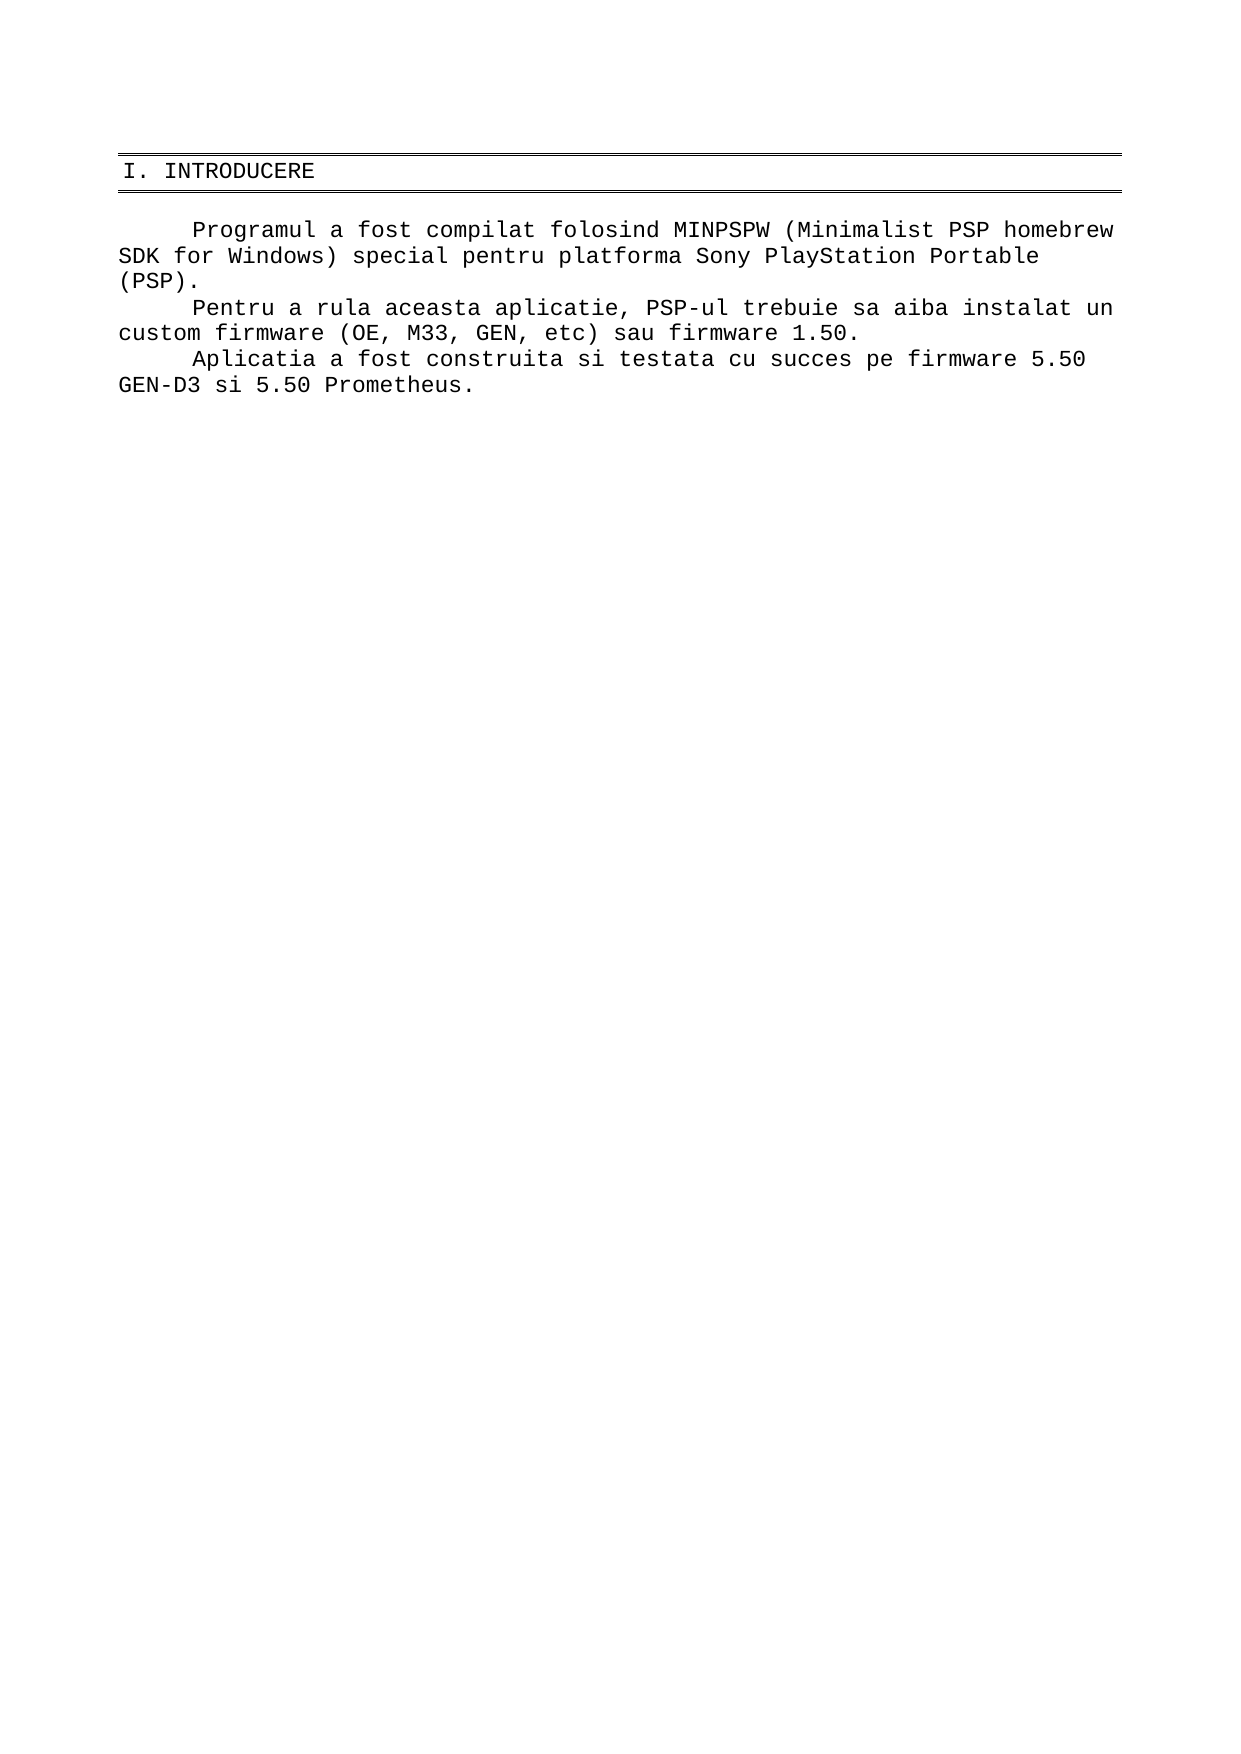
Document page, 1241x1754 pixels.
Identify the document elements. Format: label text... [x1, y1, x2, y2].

text I. INTRODUCERE [118, 156, 1122, 190]
text Programul a fost compilat folosind MINPSPW (Minimalist PSP homebrew SDK for Windows) special pentru platforma Sony PlayStation Portable (PSP). [118, 218, 1122, 296]
text Aplicatia a fost construita si testata cu succes pe firmware 5.50 GEN-D3 si 5.50 Prometheus. [118, 348, 1122, 399]
text Pentru a rula aceasta aplicatie, PSP-ul trebuie sa aiba instalat un custom firmware (OE, M33, GEN, etc) sau firmware 1.50. [118, 296, 1122, 348]
